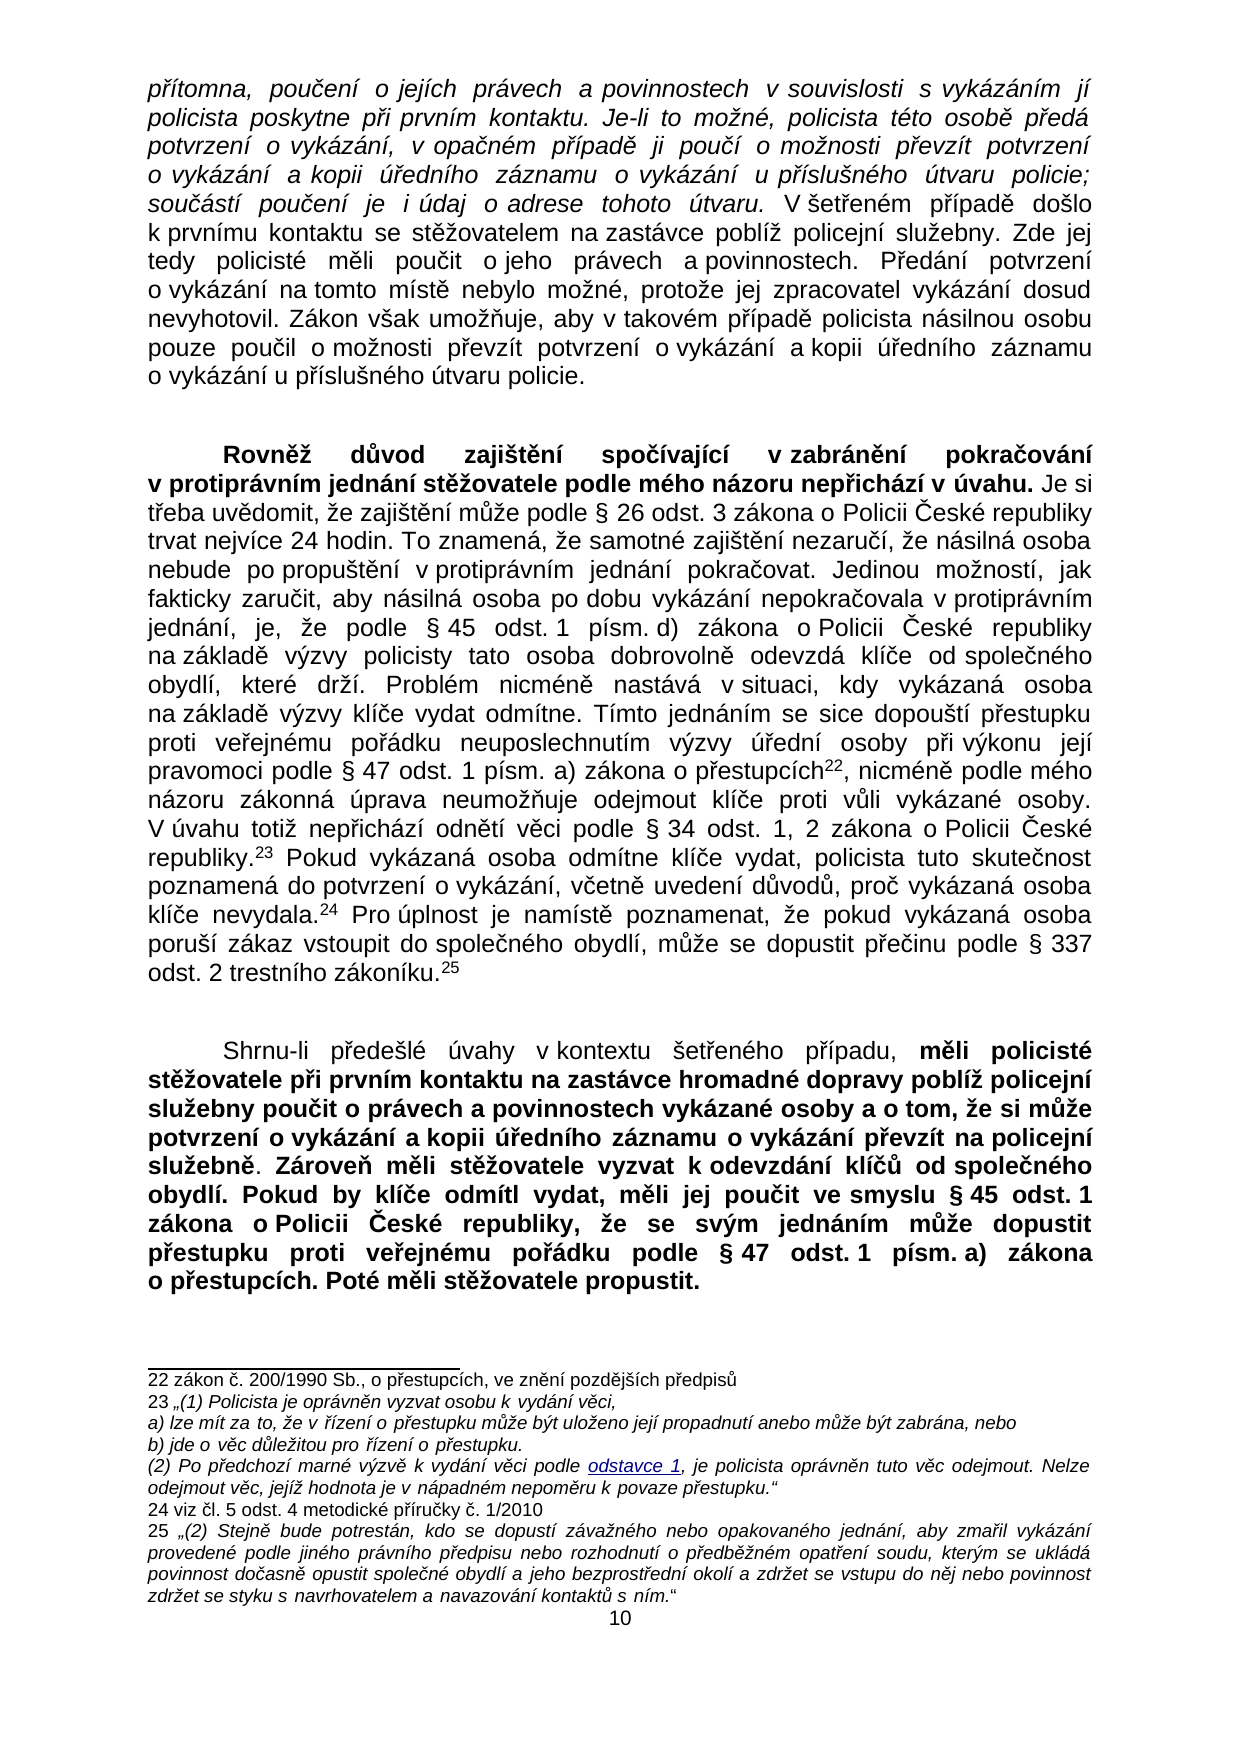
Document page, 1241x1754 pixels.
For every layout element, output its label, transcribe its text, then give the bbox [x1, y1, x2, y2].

text „(2) Stejně bude potrestán, kdo se dopustí závažného nebo opakovaného jednání, aby zmařil vykázání provedené podle jiného právního předpisu nebo rozhodnutí o předběžném opatření soudu, kterým se ukládá povinnost dočasně opustit společné obydlí a jeho bezprostřední okolí a zdržet se vstupu do něj nebo povinnost zdržet se styku s navrhovatelem a navazování kontaktů s ním.“ [148, 1520, 1092, 1606]
text přítomna, poučení o jejích právech a povinnostech v souvislosti s vykázáním jí policista poskytne při prvním kontaktu. Je-li to možné, policista této osobě předá potvrzení o vykázání, v opačném případě ji poučí o možnosti převzít potvrzení o vykázání a kopii úředního záznamu o vykázání u příslušného útvaru policie; součástí poučení je i údaj o adrese tohoto útvaru. V šetřeném případě došlo k prvnímu kontaktu se stěžovatelem na zastávce poblíž policejní služebny. Zde jej tedy policisté měli poučit o jeho právech a povinnostech. Předání potvrzení o vykázání na tomto místě nebylo možné, protože jej zpracovatel vykázání dosud nevyhotovil. Zákon však umožňuje, aby v takovém případě policista násilnou osobu pouze poučil o možnosti převzít potvrzení o vykázání a kopii úředního záznamu o vykázání u příslušného útvaru policie. [148, 74, 1092, 390]
text a) lze mít za to, že v řízení o přestupku může být uloženo její propadnutí anebo může být zabrána, nebo [148, 1412, 1092, 1434]
text viz čl. 5 odst. 4 metodické příručky č. 1/2010 [148, 1498, 1092, 1520]
text „(1) Policista je oprávněn vyzvat osobu k vydání věci, [148, 1391, 1092, 1412]
text zákon č. 200/1990 Sb., o přestupcích, ve znění pozdějších předpisů [148, 1369, 1092, 1391]
text Rovněž důvod zajištění spočívající v zabránění pokračování v protiprávním jednání stěžovatele podle mého názoru nepřichází v úvahu. Je si třeba uvědomit, že zajištění může podle § 26 odst. 3 zákona o Policii České republiky trvat nejvíce 24 hodin. To znamená, že samotné zajištění nezaručí, že násilná osoba nebude po propuštění v protiprávním jednání pokračovat. Jedinou možností, jak fakticky zaručit, aby násilná osoba po dobu vykázání nepokračovala v protiprávním jednání, je, že podle § 45 odst. 1 písm. d) zákona o Policii České republiky na základě výzvy policisty tato osoba dobrovolně odevzdá klíče od společného obydlí, které drží. Problém nicméně nastává v situaci, kdy vykázaná osoba na základě výzvy klíče vydat odmítne. Tímto jednáním se sice dopouští přestupku proti veřejnému pořádku neuposlechnutím výzvy úřední osoby při výkonu její pravomoci podle § 47 odst. 1 písm. a) zákona o přestupcích, nicméně podle mého názoru zákonná úprava neumožňuje odejmout klíče proti vůli vykázané osoby. V úvahu totiž nepřichází odnětí věci podle § 34 odst. 1, 2 zákona o Policii České republiky. Pokud vykázaná osoba odmítne klíče vydat, policista tuto skutečnost poznamená do potvrzení o vykázání, včetně uvedení důvodů, proč vykázaná osoba klíče nevydala. Pro úplnost je namístě poznamenat, že pokud vykázaná osoba poruší zákaz vstoupit do společného obydlí, může se dopustit přečinu podle § 337 odst. 2 trestního zákoníku. [148, 440, 1092, 986]
text b) jde o věc důležitou pro řízení o přestupku. [148, 1434, 1092, 1455]
text Shrnu-li předešlé úvahy v kontextu šetřeného případu, měli policisté stěžovatele při prvním kontaktu na zastávce hromadné dopravy poblíž policejní služebny poučit o právech a povinnostech vykázané osoby a o tom, že si může potvrzení o vykázání a kopii úředního záznamu o vykázání převzít na policejní služebně. Zároveň měli stěžovatele vyzvat k odevzdání klíčů od společného obydlí. Pokud by klíče odmítl vydat, měli jej poučit ve smyslu § 45 odst. 1 zákona o Policii České republiky, že se svým jednáním může dopustit přestupku proti veřejnému pořádku podle § 47 odst. 1 písm. a) zákona o přestupcích. Poté měli stěžovatele propustit. [148, 1036, 1092, 1295]
text (2) Po předchozí marné výzvě k vydání věci podle odstavce 1, je policista oprávněn tuto věc odejmout. Nelze odejmout věc, jejíž hodnota je v nápadném nepoměru k povaze přestupku.“ [148, 1455, 1092, 1498]
